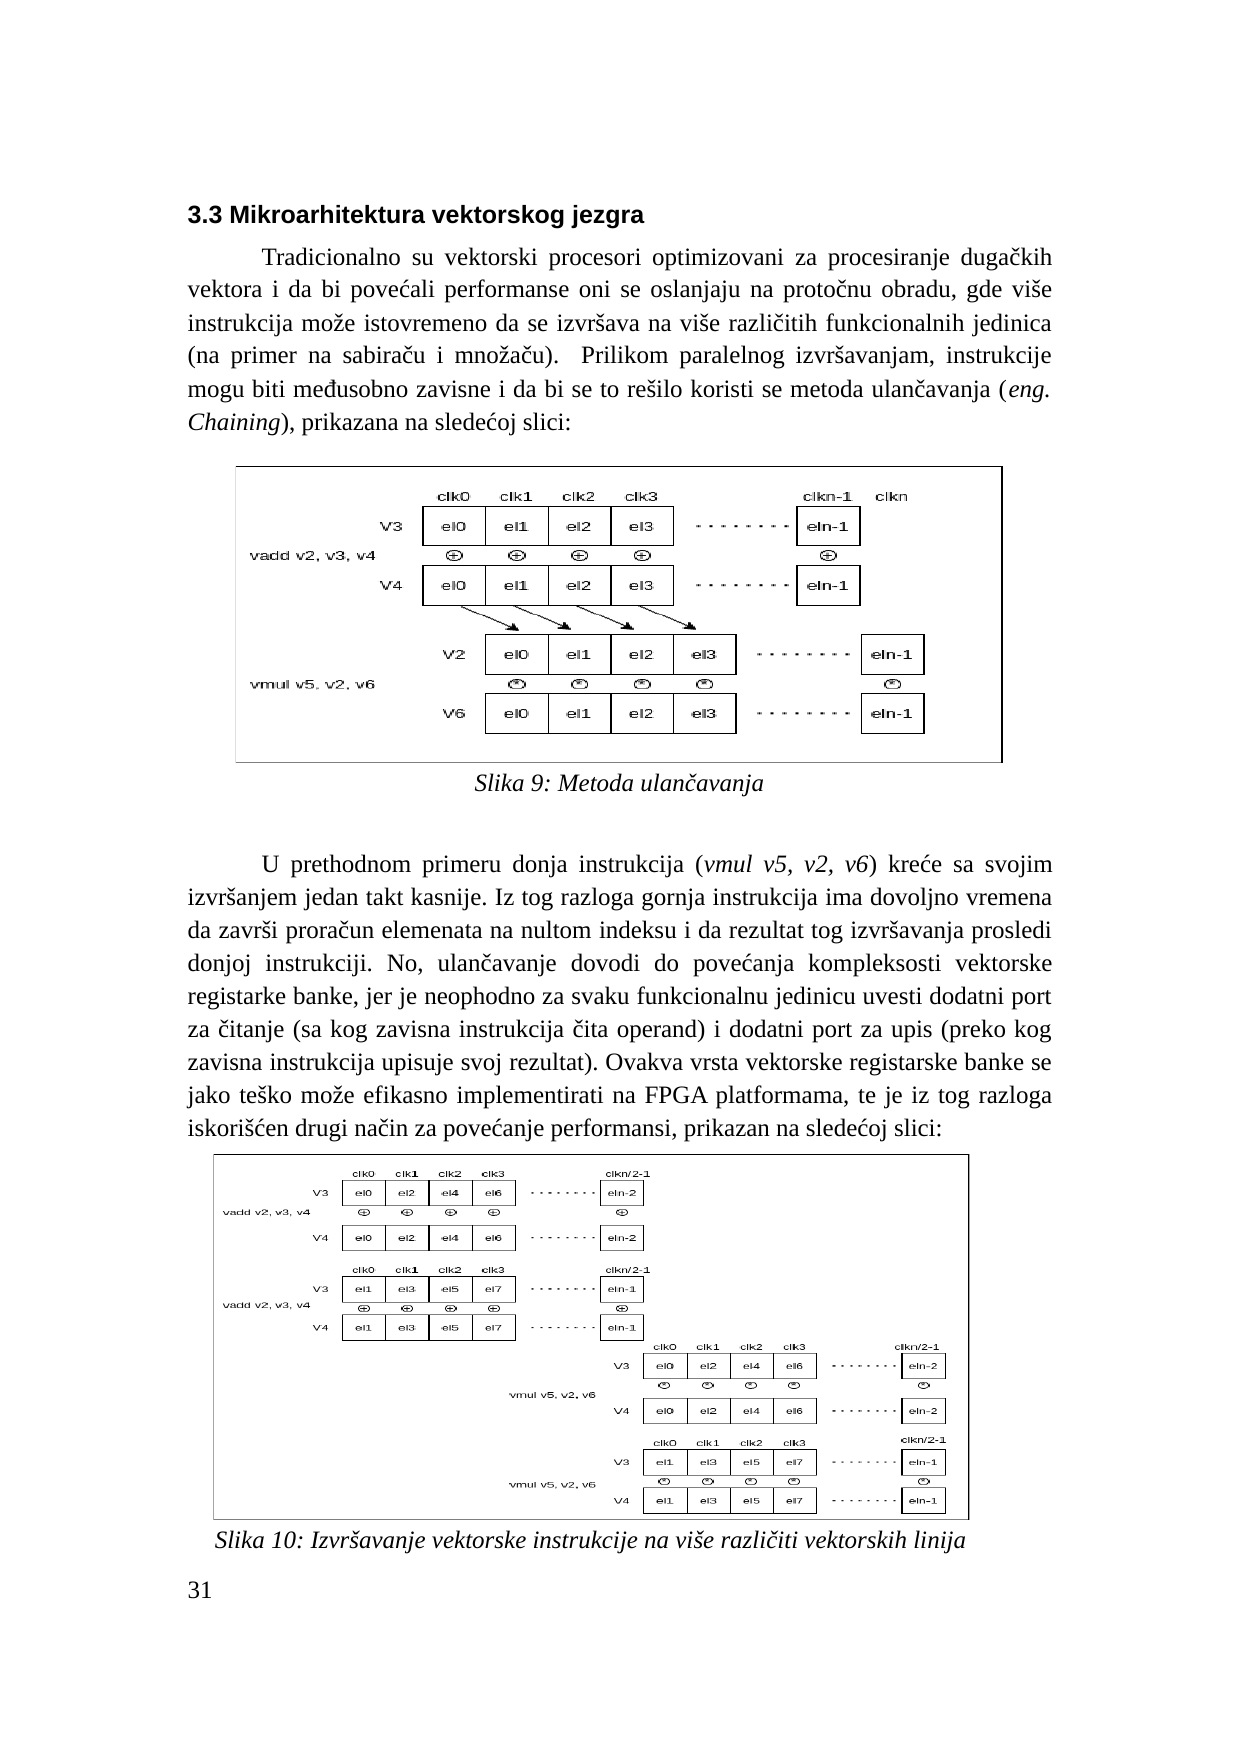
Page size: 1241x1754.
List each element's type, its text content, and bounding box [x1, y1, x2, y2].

subtitle 3.3 Mikroarhitektura vektorskog jezgra [187, 200, 1053, 229]
picture [213, 1154, 970, 1520]
text U prethodnom primeru donja instrukcija (vmul v5, v2, v6) kreće sa svojim izvršanjem jedan takt kasnije. Iz tog razloga gornja instrukcija ima dovoljno vremena da završi proračun elemenata na nultom indeksu i da rezultat tog izvršavanja prosledi donjoj instrukciji. No, ulančavanje dovodi do povećanja kompleksosti vektorske registarke banke, jer je neophodno za svaku funkcionalnu jedinicu uvesti dodatni port za čitanje (sa kog zavisna instrukcija čita operand) i dodatni port za upis (preko kog zavisna instrukcija upisuje svoj rezultat). Ovakva vrsta vektorske registarske banke se jako teško može efikasno implementirati na FPGA platformama, te je iz tog razloga iskorišćen drugi način za povećanje performansi, prikazan na sledećoj slici: [187, 849, 1053, 1154]
picture [235, 466, 1005, 763]
text Tradicionalno su vektorski procesori optimizovani za procesiranje dugačkih vektora i da bi povećali performanse oni se oslanjaju na protočnu obradu, gde više instrukcija može istovremeno da se izvršava na više različitih funkcionalnih jedinica (na primer na sabiraču i množaču). Prilikom paralelnog izvršavanjam, instrukcije mogu biti međusobno zavisne i da bi se to rešilo koristi se metoda ulančavanja (eng. Chaining), prikazana na sledećoj slici: [187, 242, 1053, 435]
text Slika 10: Izvršavanje vektorske instrukcije na više različiti vektorskih linija [214, 1520, 969, 1554]
text Slika 9: Metoda ulančavanja [236, 763, 1004, 797]
